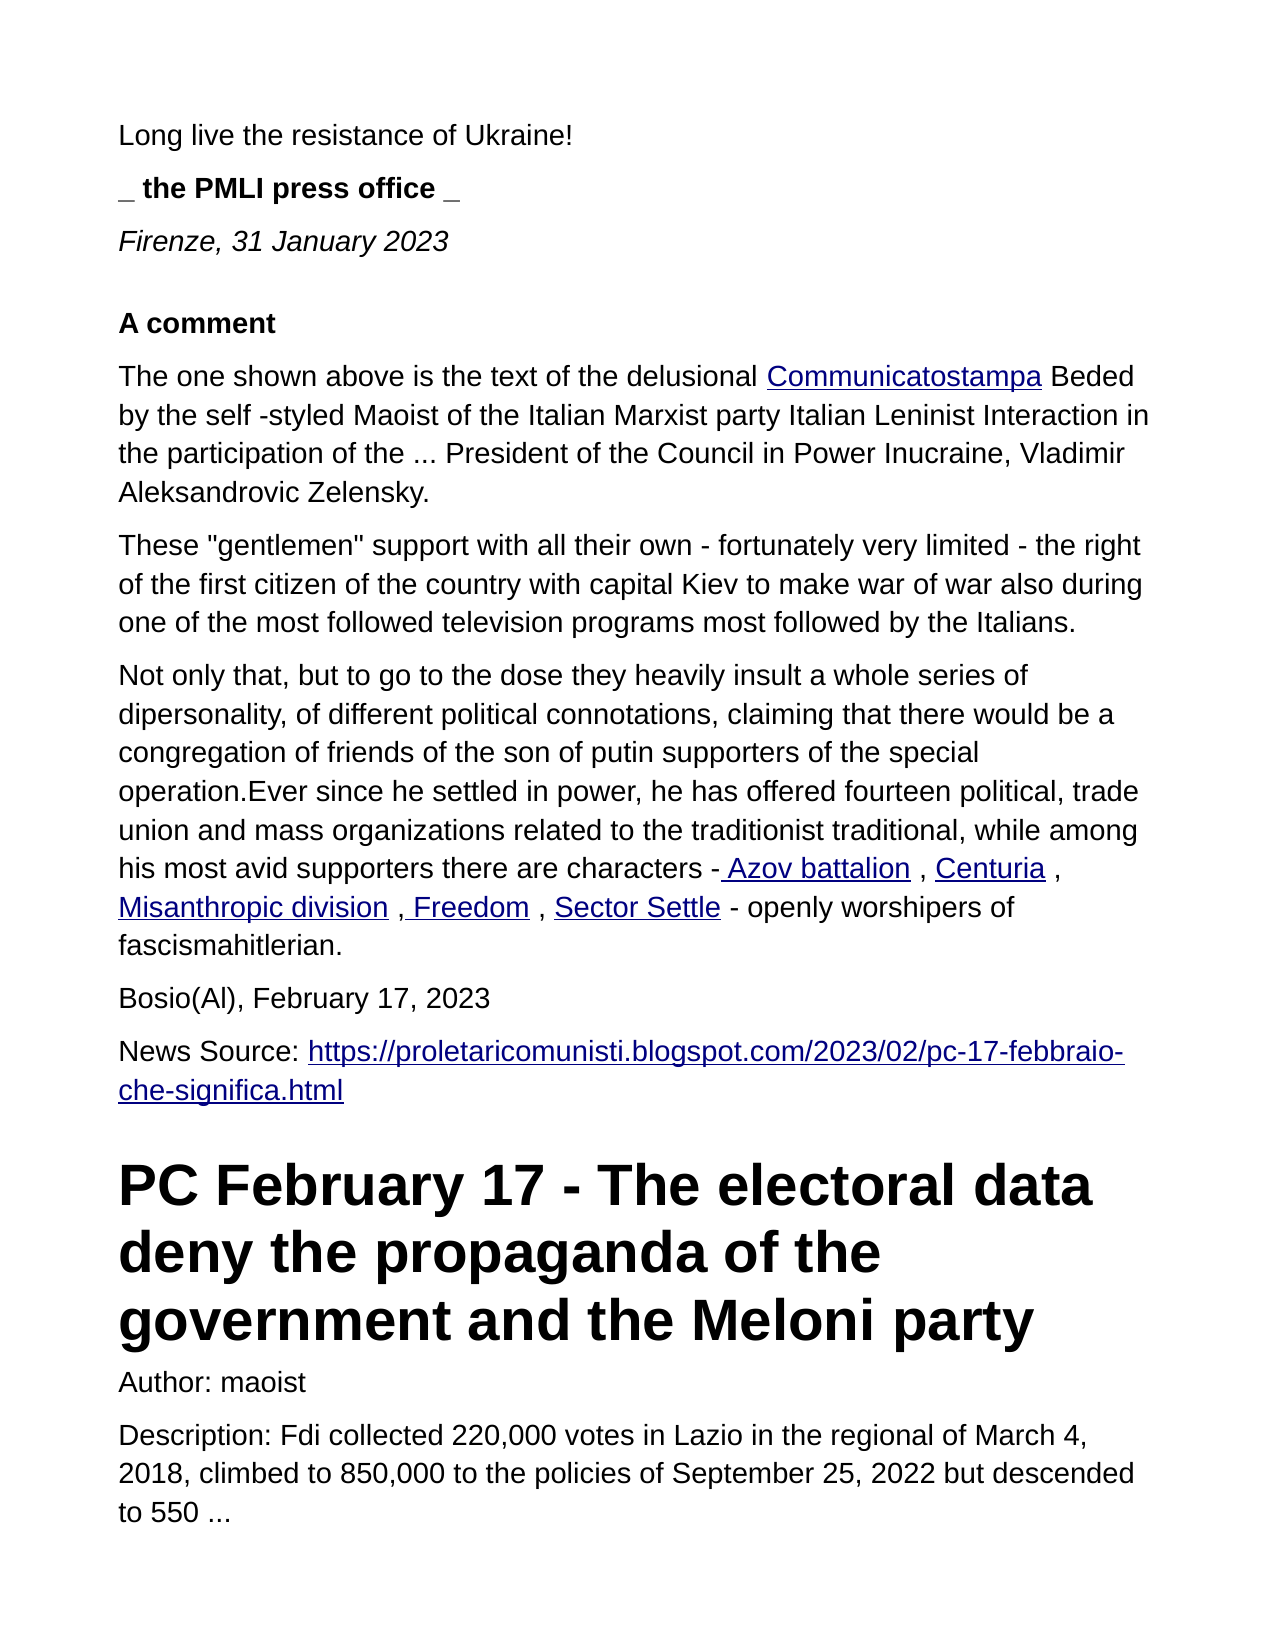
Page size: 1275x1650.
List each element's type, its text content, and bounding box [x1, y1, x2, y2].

text Author: maoist [118, 1365, 1157, 1398]
text Long live the resistance of Ukraine! [118, 118, 1157, 152]
text _ the PMLI press office _ [118, 171, 1157, 205]
text Description: Fdi collected 220,000 votes in Lazio in the regional of March 4, 2018, climbed to 850,000 to the policies of September 25, 2022 but descended to 550 ... [118, 1418, 1157, 1528]
text These "gentlemen" support with all their own - fortunately very limited - the right of the first citizen of the country with capital Kiev to make war of war also during one of the most followed television programs most followed by the Italians. [118, 528, 1157, 639]
text A comment [118, 306, 1157, 340]
text Bosio(Al), February 17, 2023 [118, 981, 1157, 1015]
text Not only that, but to go to the dose they heavily insult a whole series of dipersonality, of different political connotations, claiming that there would be a congregation of friends of the son of putin supporters of the special operation.Ever since he settled in power, he has offered fourteen political, trade union and mass organizations related to the traditionist traditional, while among his most avid supporters there are characters - Azov battalion , Centuria , Misanthropic division , Freedom , Sector Settle - openly worshipers of fascismahitlerian. [118, 658, 1157, 962]
text The one shown above is the text of the delusional Communicatostampa Beded by the self -styled Maoist of the Italian Marxist party Italian Leninist Interaction in the participation of the ... President of the Council in Power Inucraine, Vladimir Aleksandrovic Zelensky. [118, 359, 1157, 508]
subtitle PC February 17 - The electoral data deny the propaganda of the government and the Meloni party [118, 1151, 1157, 1352]
text News Source: https://proletaricomunisti.blogspot.com/2023/02/pc-17-febbraio-che-significa.html [118, 1034, 1157, 1106]
text Firenze, 31 January 2023 [118, 224, 1157, 258]
